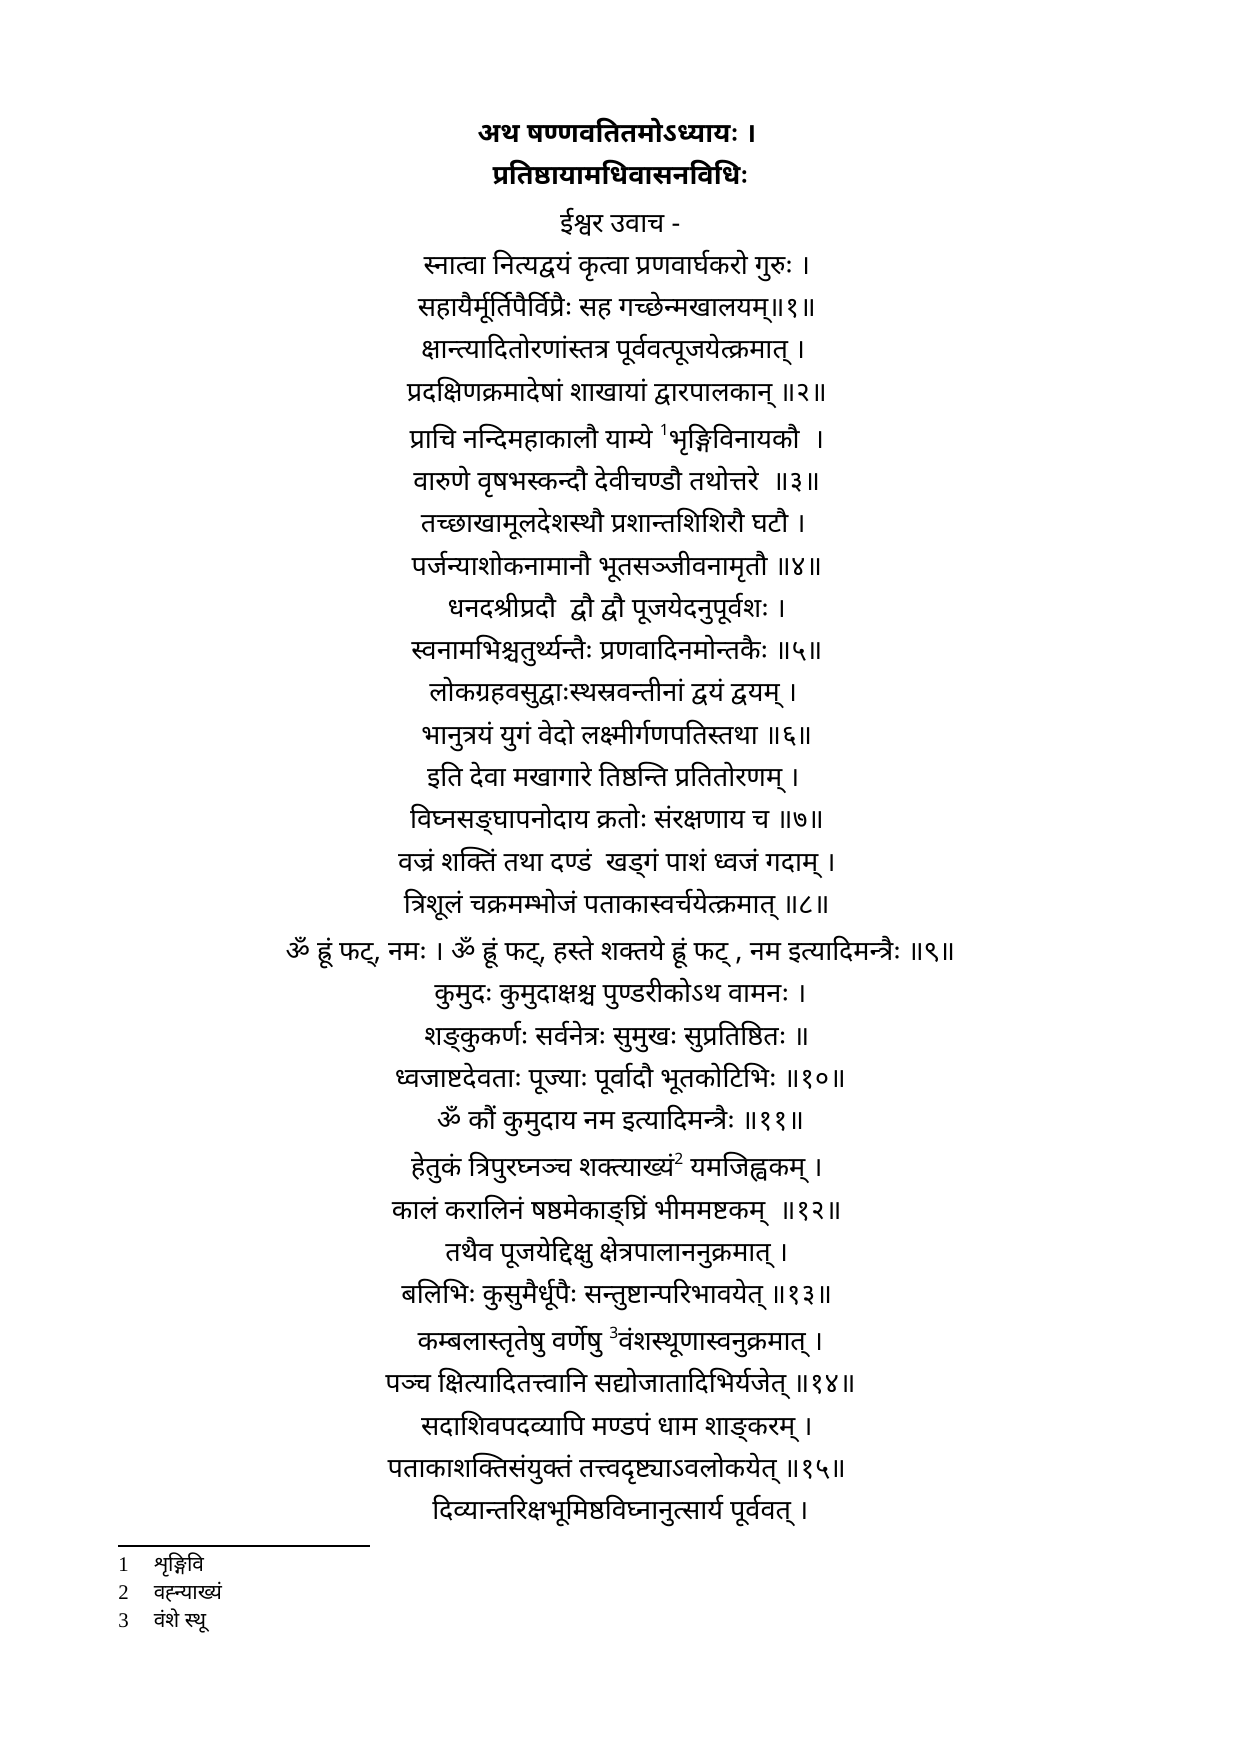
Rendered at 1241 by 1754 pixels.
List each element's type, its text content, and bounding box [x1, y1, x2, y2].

text वंशे स्थू [118, 1608, 1122, 1636]
text बलिभिः कुसुमैर्धूपैः सन्तुष्टान्परिभावयेत् ॥१३॥ कम्बलास्तृतेषु वर्णेषु वंशस्थूणास्वनुक्रमात् । पञ्च क्षित्यादितत्त्वानि सद्योजातादिभिर्यजेत् ॥१४॥ सदाशिवपदव्यापि मण्डपं धाम शाङ्करम् । पताकाशक्तिसंयुक्तं तत्त्वदृष्ट्याऽवलोकयेत् ॥१५॥ दिव्यान्तरिक्षभूमिष्ठविघ्नानुत्सार्य पूर्ववत् । [118, 1279, 1122, 1531]
text अथ षण्णवतितमोऽध्यायः । [118, 118, 1122, 153]
text भानुत्रयं युगं वेदो लक्ष्मीर्गणपतिस्तथा ॥६॥ इति देवा मखागारे तिष्ठन्ति प्रतितोरणम् । विघ्नसङ्घापनोदाय क्रतोः संरक्षणाय च ॥७॥ वज्रं शक्तिं तथा दण्डं खड्गं पाशं ध्वजं गदाम् । त्रिशूलं चक्रमम्भोजं पताकास्वर्चयेत्क्रमात् ॥८॥ ॐ ह्रूं फट्, नमः । ॐ ह्रूं फट्, हस्ते शक्तये ह्रूं फट् , नम इत्यादिमन्त्रैः ॥९॥ कुमुदः कुमुदाक्षश्च पुण्डरीकोऽथ वामनः । शङ्कुकर्णः सर्वनेत्रः सुमुखः सुप्रतिष्ठितः ॥ ध्वजाष्टदेवताः पूज्याः पूर्वादौ भूतकोटिभिः ॥१०॥ ॐ कौं कुमुदाय नम इत्यादिमन्त्रैः ॥११॥ हेतुकं त्रिपुरघ्नञ्च शक्त्याख्यं यमजिह्वकम् । कालं करालिनं षष्ठमेकाङ्घ्रिं भीममष्टकम् ॥१२॥ तथैव पूजयेद्दिक्षु क्षेत्रपालाननुक्रमात् । [118, 720, 1122, 1272]
text शृङ्गिवि [118, 1552, 1122, 1580]
text वह्न्याख्यं [118, 1580, 1122, 1608]
text प्रतिष्ठायामधिवासनविधिः ईश्वर उवाच - स्नात्वा नित्यद्वयं कृत्वा प्रणवार्घकरो गुरुः । सहायैर्मूर्तिपैर्विप्रैः सह गच्छेन्मखालयम्॥१॥ क्षान्त्यादितोरणांस्तत्र पूर्ववत्पूजयेत्क्रमात् । प्रदक्षिणक्रमादेषां शाखायां द्वारपालकान् ॥२॥ प्राचि नन्दिमहाकालौ याम्ये भृङ्गिविनायकौ । वारुणे वृषभस्कन्दौ देवीचण्डौ तथोत्तरे ॥३॥ तच्छाखामूलदेशस्थौ प्रशान्तशिशिरौ घटौ । पर्जन्याशोकनामानौ भूतसञ्जीवनामृतौ ॥४॥ धनदश्रीप्रदौ द्वौ द्वौ पूजयेदनुपूर्वशः । स्वनामभिश्चतुर्थ्यन्तैः प्रणवादिनमोन्तकैः ॥५॥ लोकग्रहवसुद्वाःस्थस्रवन्तीनां द्वयं द्वयम् । [118, 160, 1122, 713]
